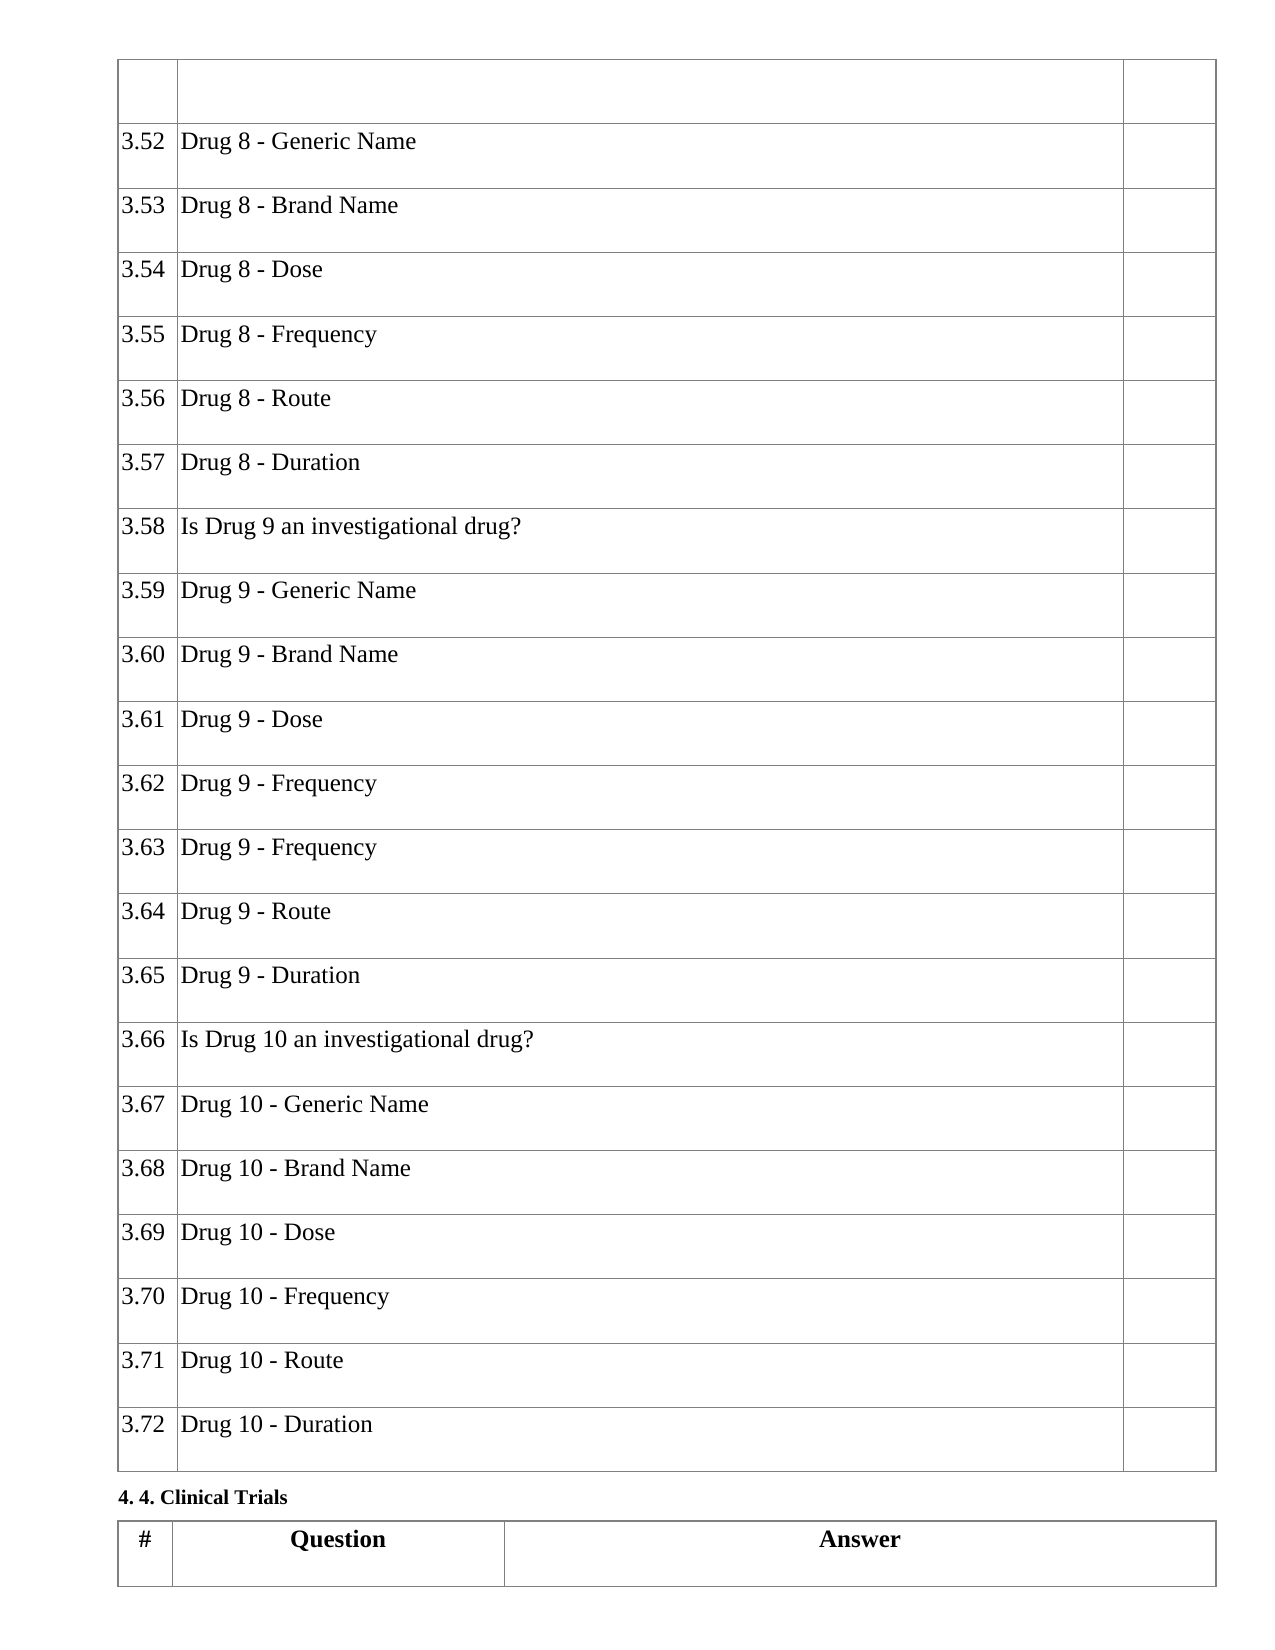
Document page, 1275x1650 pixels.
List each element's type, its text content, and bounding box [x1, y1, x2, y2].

table_cell [1124, 1279, 1215, 1342]
table_cell 3.64 [119, 894, 177, 957]
table_cell 3.70 [119, 1279, 177, 1342]
table_cell Drug 8 - Route [178, 381, 1123, 444]
table_cell Drug 8 - Dose [178, 253, 1123, 316]
table_cell Drug 8 - Duration [178, 445, 1123, 508]
table_cell Drug 10 - Dose [178, 1215, 1123, 1278]
table_header Question [173, 1522, 504, 1586]
table_cell 3.65 [119, 959, 177, 1022]
table_cell [1124, 60, 1215, 123]
table_cell [1124, 253, 1215, 316]
table_cell Drug 10 - Frequency [178, 1279, 1123, 1342]
table_cell [1124, 574, 1215, 637]
table_cell Is Drug 10 an investigational drug? [178, 1023, 1123, 1086]
table_cell 3.58 [119, 509, 177, 572]
table_cell Drug 10 - Generic Name [178, 1087, 1123, 1150]
table_header # [119, 1522, 172, 1586]
table_cell Drug 10 - Brand Name [178, 1151, 1123, 1214]
table_cell 3.72 [119, 1408, 177, 1471]
table_cell Drug 8 - Generic Name [178, 124, 1123, 187]
table_cell Is Drug 9 an investigational drug? [178, 509, 1123, 572]
table_cell [1124, 317, 1215, 380]
table_cell Drug 9 - Brand Name [178, 638, 1123, 701]
table_cell [1124, 766, 1215, 829]
table_cell 3.59 [119, 574, 177, 637]
table_cell [1124, 381, 1215, 444]
table_cell 3.69 [119, 1215, 177, 1278]
table_cell [1124, 1023, 1215, 1086]
table_cell Drug 9 - Generic Name [178, 574, 1123, 637]
table_cell 3.62 [119, 766, 177, 829]
table_cell 3.60 [119, 638, 177, 701]
table_cell [1124, 189, 1215, 252]
table_cell [1124, 894, 1215, 957]
table_cell 3.67 [119, 1087, 177, 1150]
table_cell [178, 60, 1123, 123]
table_cell Drug 9 - Frequency [178, 766, 1123, 829]
table_cell 3.57 [119, 445, 177, 508]
table_cell 3.68 [119, 1151, 177, 1214]
table_cell Drug 9 - Route [178, 894, 1123, 957]
table_cell [1124, 1087, 1215, 1150]
table_cell Drug 8 - Brand Name [178, 189, 1123, 252]
table_cell [1124, 1215, 1215, 1278]
table_cell 3.66 [119, 1023, 177, 1086]
subtitle 4. 4. Clinical Trials [118, 1485, 1216, 1509]
table_cell [1124, 702, 1215, 765]
table_cell Drug 9 - Dose [178, 702, 1123, 765]
table_cell 3.52 [119, 124, 177, 187]
table_cell [1124, 638, 1215, 701]
table_cell Drug 9 - Duration [178, 959, 1123, 1022]
table_cell 3.56 [119, 381, 177, 444]
table_header Answer [505, 1522, 1215, 1586]
table_cell [1124, 124, 1215, 187]
table_cell 3.71 [119, 1344, 177, 1407]
table_cell [1124, 445, 1215, 508]
table_cell 3.53 [119, 189, 177, 252]
table_cell [1124, 959, 1215, 1022]
table_cell [1124, 1344, 1215, 1407]
table_cell Drug 10 - Duration [178, 1408, 1123, 1471]
table_cell Drug 9 - Frequency [178, 830, 1123, 893]
table_cell [1124, 509, 1215, 572]
table_cell 3.61 [119, 702, 177, 765]
table_cell 3.54 [119, 253, 177, 316]
table_cell Drug 10 - Route [178, 1344, 1123, 1407]
table_cell [119, 60, 177, 123]
table_cell [1124, 830, 1215, 893]
table_cell 3.63 [119, 830, 177, 893]
table_cell [1124, 1408, 1215, 1471]
table_cell 3.55 [119, 317, 177, 380]
table_cell Drug 8 - Frequency [178, 317, 1123, 380]
table_cell [1124, 1151, 1215, 1214]
